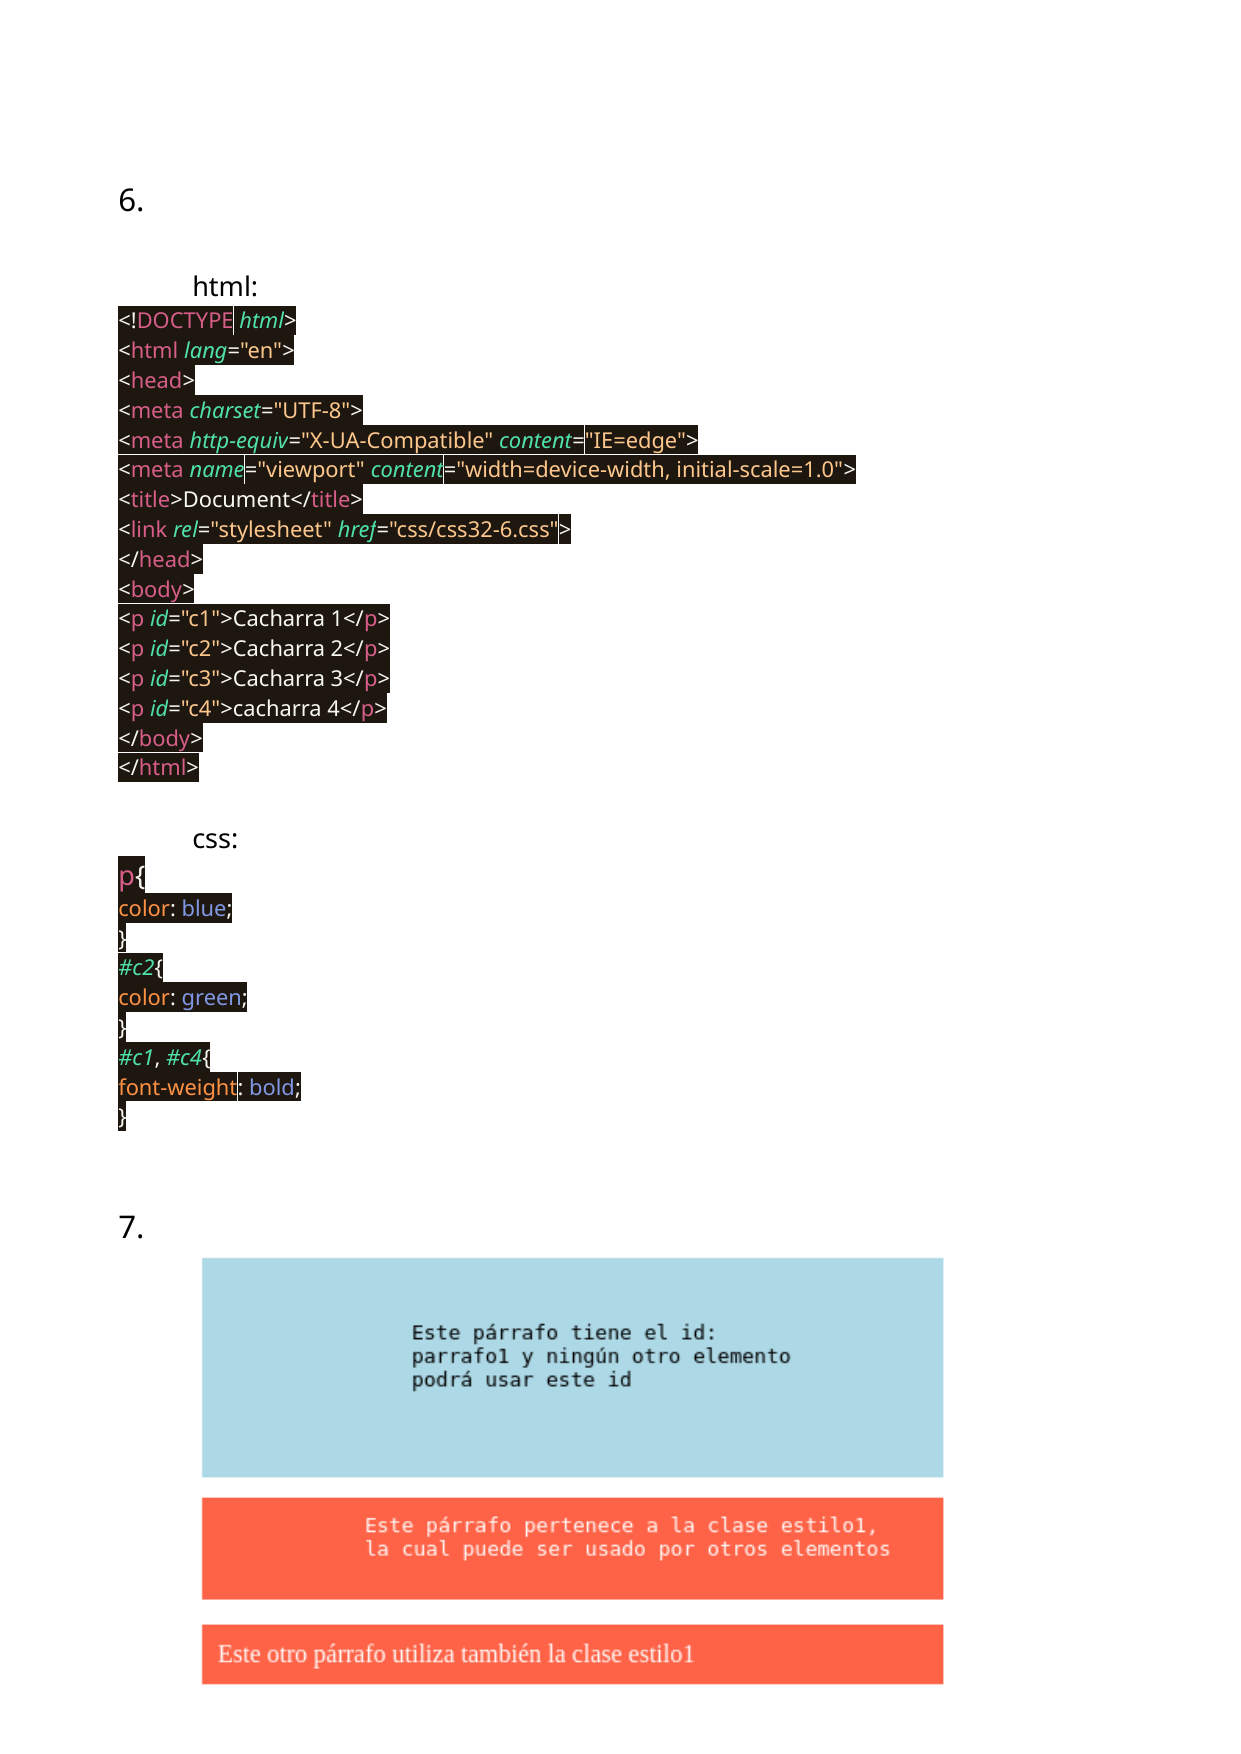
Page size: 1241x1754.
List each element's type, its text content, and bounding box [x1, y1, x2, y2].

text #c1, #c4{ [118, 1042, 1122, 1072]
text <link rel="stylesheet" href="css/css32-6.css"> [118, 514, 1122, 544]
text 7. [118, 1205, 1122, 1247]
text <meta charset="UTF-8"> [118, 395, 1122, 425]
text </body> [118, 723, 1122, 752]
text <body> [118, 574, 1122, 603]
text html: [118, 263, 1122, 306]
text font-weight: bold; [118, 1072, 1122, 1101]
text } [118, 1101, 1122, 1131]
text <p id="c1">Cacharra 1</p> [118, 603, 1122, 633]
text <head> [118, 365, 1122, 395]
text <p id="c4">cacharra 4</p> [118, 693, 1122, 723]
text <meta http-equiv="X-UA-Compatible" content="IE=edge"> [118, 425, 1122, 454]
text <p id="c2">Cacharra 2</p> [118, 633, 1122, 663]
text css: [118, 819, 1122, 856]
text color: green; [118, 982, 1122, 1012]
text </html> [118, 752, 1122, 782]
text <meta name="viewport" content="width=device-width, initial-scale=1.0"> [118, 454, 1122, 484]
picture [193, 1252, 953, 1697]
text </head> [118, 544, 1122, 574]
text } [118, 1012, 1122, 1042]
text #c2{ [118, 952, 1122, 982]
text <title>Document</title> [118, 484, 1122, 514]
text <!DOCTYPE html> [118, 306, 1122, 335]
text p{ [118, 856, 1122, 893]
text <html lang="en"> [118, 335, 1122, 365]
text } [118, 923, 1122, 952]
text <p id="c3">Cacharra 3</p> [118, 663, 1122, 693]
text color: blue; [118, 893, 1122, 923]
text 6. [118, 178, 1122, 220]
